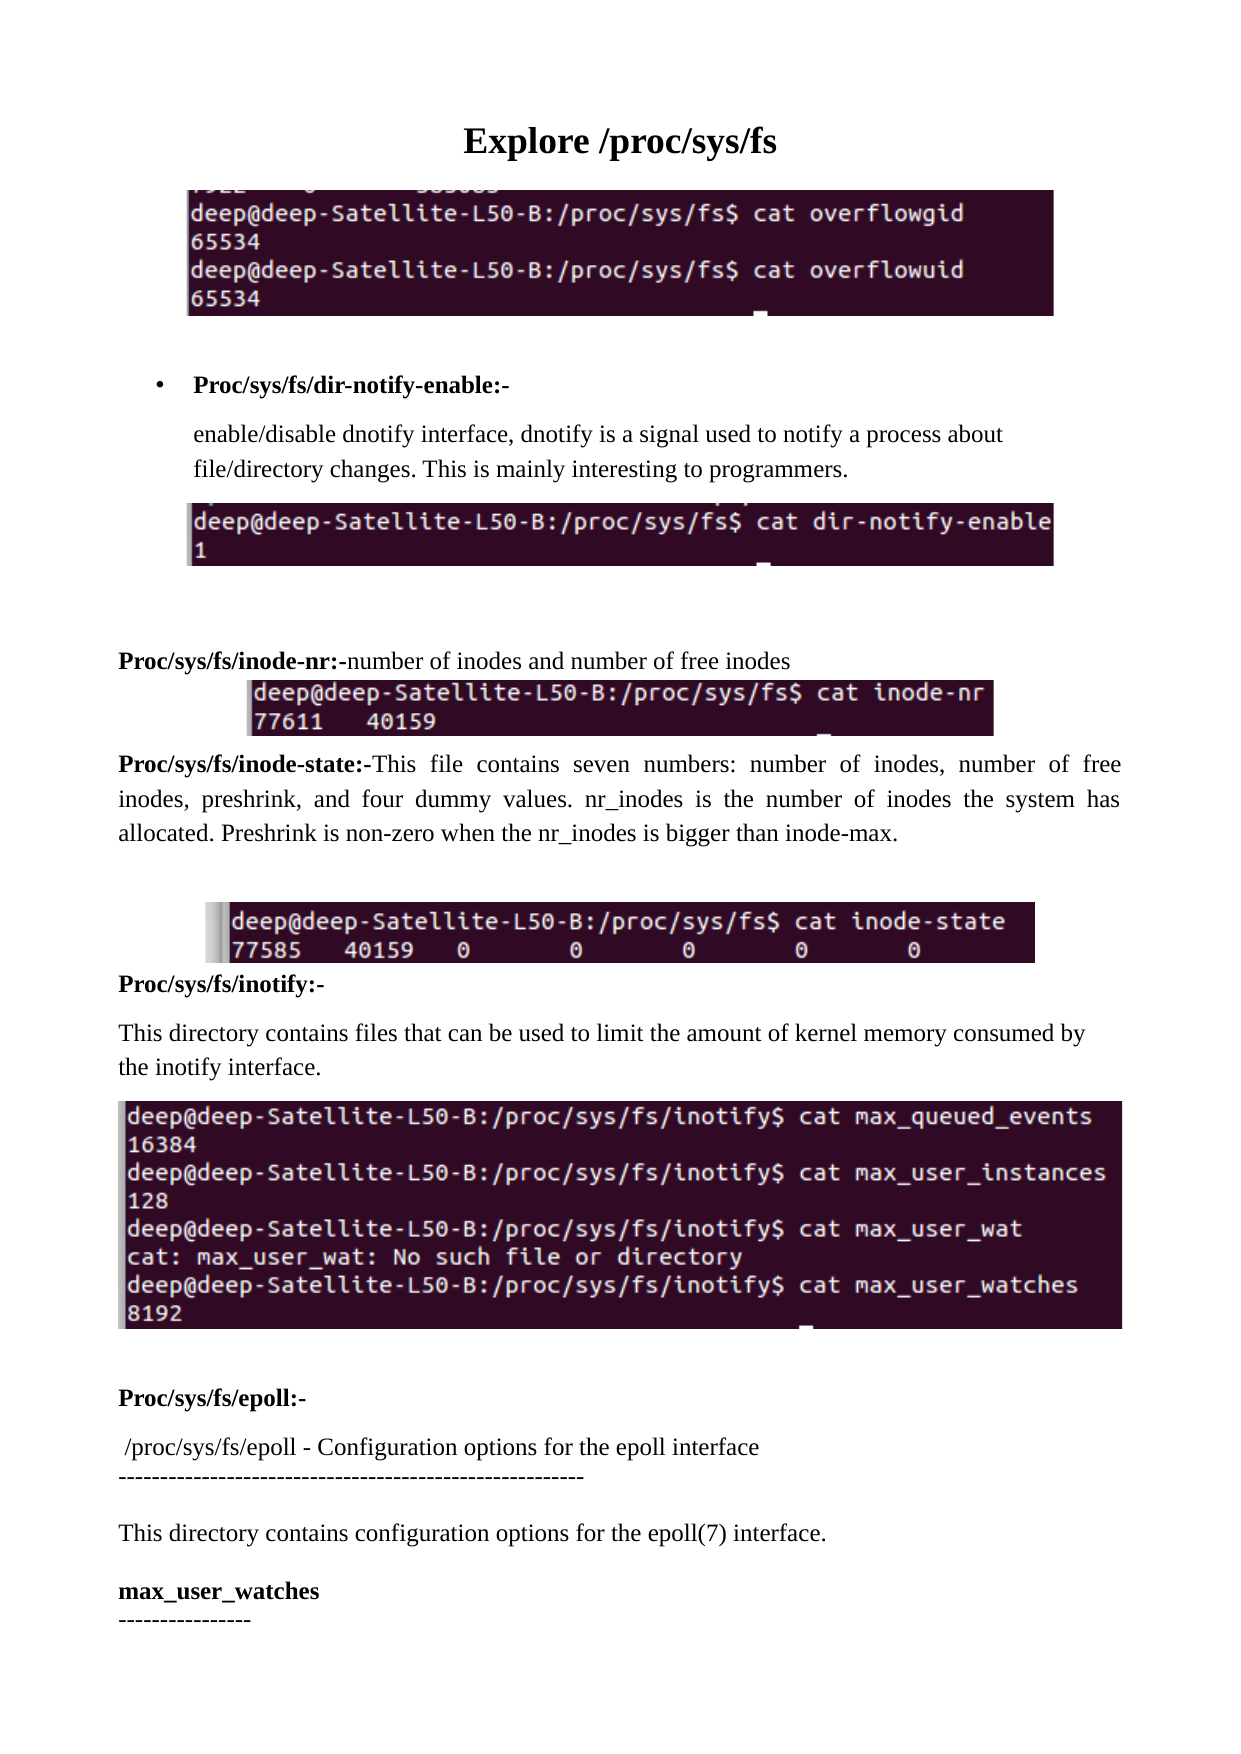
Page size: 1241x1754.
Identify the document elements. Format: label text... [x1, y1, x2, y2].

picture [246, 680, 994, 736]
text This directory contains files that can be used to limit the amount of kernel memory consumed by the inotify interface. [118, 1018, 1122, 1081]
text max_user_watches [118, 1576, 1122, 1604]
text Proc/sys/fs/inode-state:-This file contains seven numbers: number of inodes, number of free inodes, preshrink, and four dummy values. nr_inodes is the number of inodes the system has allocated. Preshrink is non-zero when the nr_inodes is bigger than inode-max. [118, 749, 1122, 847]
list Proc/sys/fs/dir-notify-enable:- [156, 371, 1122, 399]
text Proc/sys/fs/epoll:- [118, 1383, 1122, 1412]
text Proc/sys/fs/inode-nr:-number of inodes and number of free inodes [118, 646, 1122, 675]
text -------------------------------------------------------- [118, 1461, 1122, 1489]
text This directory contains configuration options for the epoll(7) interface. [118, 1518, 1122, 1547]
text /proc/sys/fs/epoll - Configuration options for the epoll interface [118, 1432, 1122, 1461]
list enable/disable dnotify interface, dnotify is a signal used to notify a process about file/directory changes. This is mainly interesting to programmers. [156, 419, 1122, 483]
picture [186, 190, 1054, 316]
picture [186, 503, 1054, 566]
picture [205, 902, 1035, 963]
text ---------------- [118, 1604, 1122, 1633]
picture [118, 1101, 1123, 1329]
text Proc/sys/fs/inotify:- [118, 902, 1122, 997]
